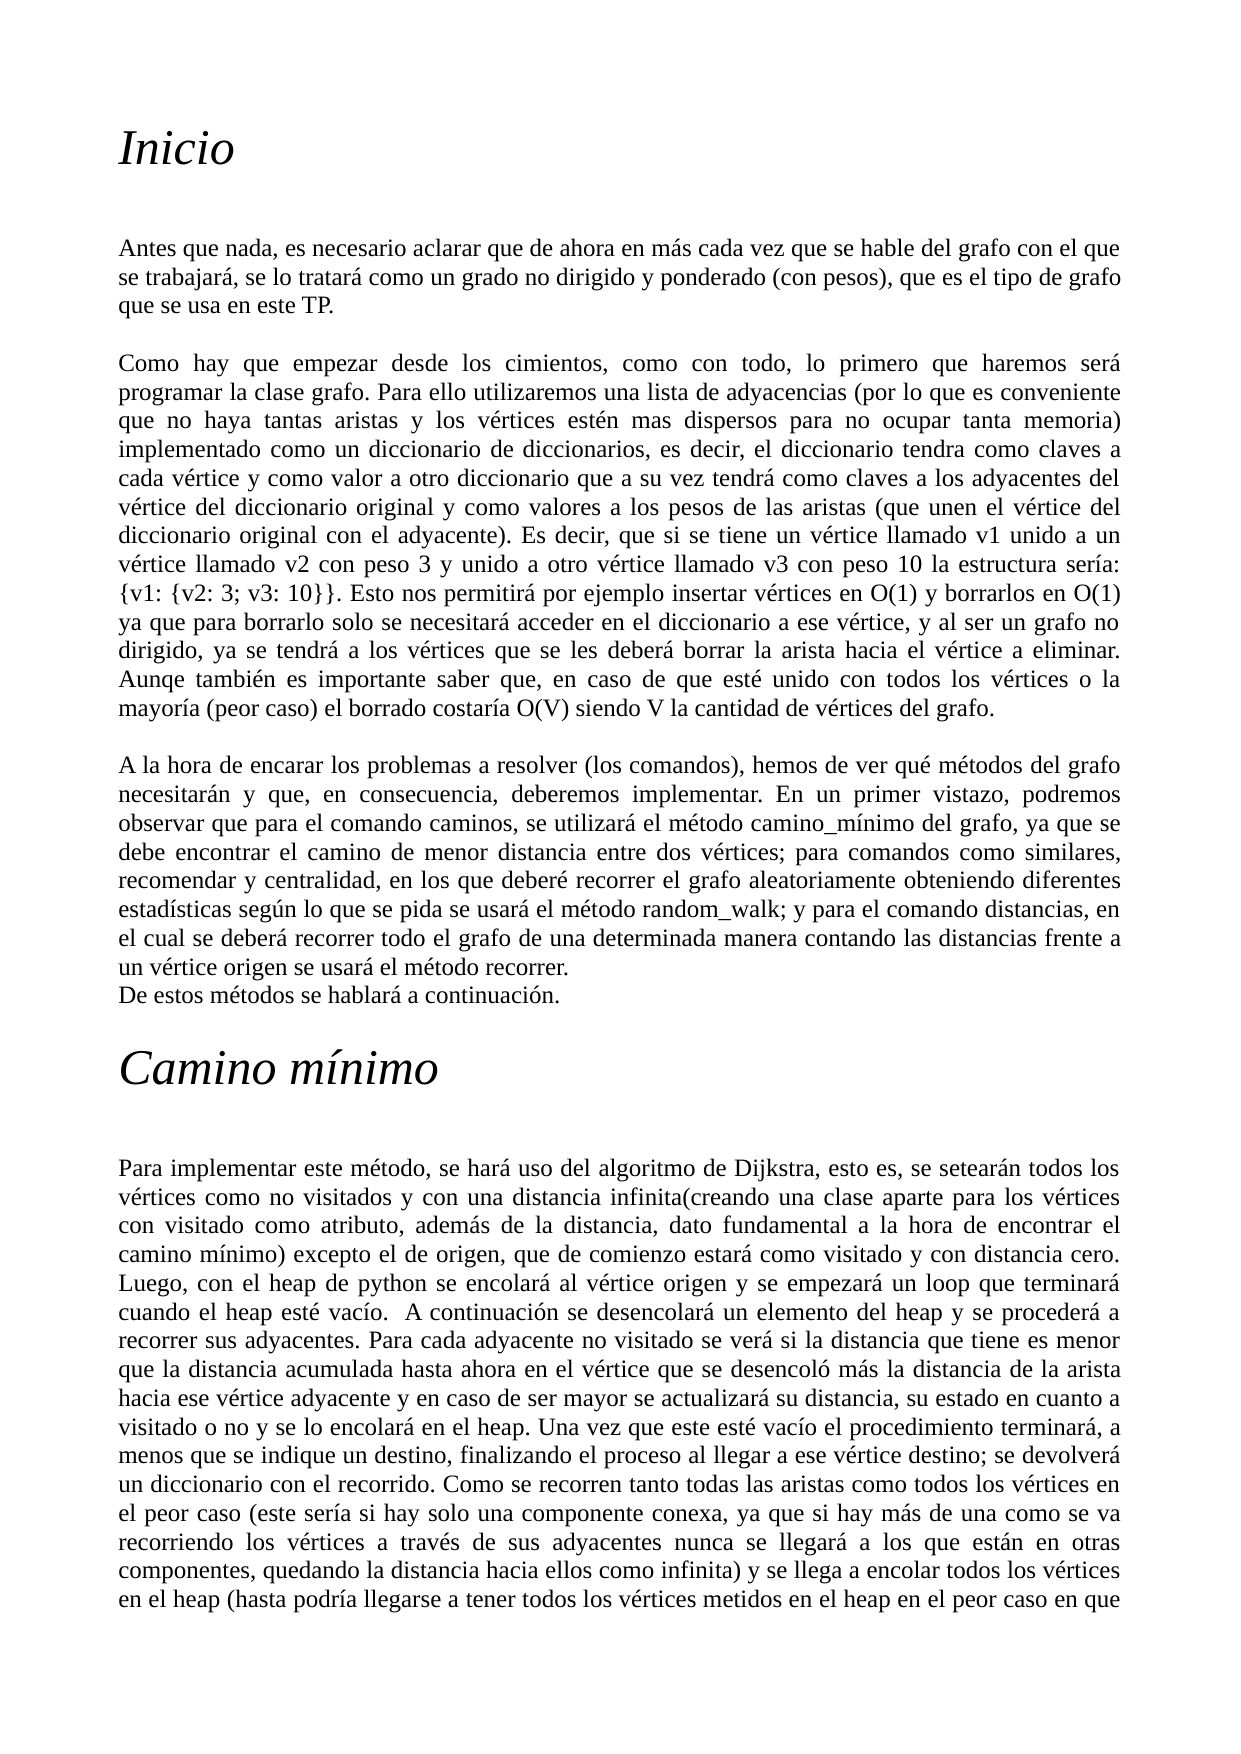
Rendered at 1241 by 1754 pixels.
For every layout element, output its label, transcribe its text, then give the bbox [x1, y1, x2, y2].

text Inicio [118, 118, 1122, 176]
text A la hora de encarar los problemas a resolver (los comandos), hemos de ver qué métodos del grafo necesitarán y que, en consecuencia, deberemos implementar. En un primer vistazo, podremos observar que para el comando caminos, se utilizará el método camino_mínimo del grafo, ya que se debe encontrar el camino de menor distancia entre dos vértices; para comandos como similares, recomendar y centralidad, en los que deberé recorrer el grafo aleatoriamente obteniendo diferentes estadísticas según lo que se pida se usará el método random_walk; y para el comando distancias, en el cual se deberá recorrer todo el grafo de una determinada manera contando las distancias frente a un vértice origen se usará el método recorrer. [118, 751, 1122, 981]
text Para implementar este método, se hará uso del algoritmo de Dijkstra, esto es, se setearán todos los vértices como no visitados y con una distancia infinita(creando una clase aparte para los vértices con visitado como atributo, además de la distancia, dato fundamental a la hora de encontrar el camino mínimo) excepto el de origen, que de comienzo estará como visitado y con distancia cero. Luego, con el heap de python se encolará al vértice origen y se empezará un loop que terminará cuando el heap esté vacío. A continuación se desencolará un elemento del heap y se procederá a recorrer sus adyacentes. Para cada adyacente no visitado se verá si la distancia que tiene es menor que la distancia acumulada hasta ahora en el vértice que se desencoló más la distancia de la arista hacia ese vértice adyacente y en caso de ser mayor se actualizará su distancia, su estado en cuanto a visitado o no y se lo encolará en el heap. Una vez que este esté vacío el procedimiento terminará, a menos que se indique un destino, finalizando el proceso al llegar a ese vértice destino; se devolverá un diccionario con el recorrido. Como se recorren tanto todas las aristas como todos los vértices en el peor caso (este sería si hay solo una componente conexa, ya que si hay más de una como se va recorriendo los vértices a través de sus adyacentes nunca se llegará a los que están en otras componentes, quedando la distancia hacia ellos como infinita) y se llega a encolar todos los vértices en el heap (hasta podría llegarse a tener todos los vértices metidos en el heap en el peor caso en que [118, 1153, 1122, 1613]
text Antes que nada, es necesario aclarar que de ahora en más cada vez que se hable del grafo con el que se trabajará, se lo tratará como un grado no dirigido y ponderado (con pesos), que es el tipo de grafo que se usa en este TP. [118, 233, 1122, 319]
text De estos métodos se hablará a continuación. [118, 981, 1122, 1009]
text Como hay que empezar desde los cimientos, como con todo, lo primero que haremos será programar la clase grafo. Para ello utilizaremos una lista de adyacencias (por lo que es conveniente que no haya tantas aristas y los vértices estén mas dispersos para no ocupar tanta memoria) implementado como un diccionario de diccionarios, es decir, el diccionario tendra como claves a cada vértice y como valor a otro diccionario que a su vez tendrá como claves a los adyacentes del vértice del diccionario original y como valores a los pesos de las aristas (que unen el vértice del diccionario original con el adyacente). Es decir, que si se tiene un vértice llamado v1 unido a un vértice llamado v2 con peso 3 y unido a otro vértice llamado v3 con peso 10 la estructura sería: {v1: {v2: 3; v3: 10}}. Esto nos permitirá por ejemplo insertar vértices en O(1) y borrarlos en O(1) ya que para borrarlo solo se necesitará acceder en el diccionario a ese vértice, y al ser un grafo no dirigido, ya se tendrá a los vértices que se les deberá borrar la arista hacia el vértice a eliminar. Aunqe también es importante saber que, en caso de que esté unido con todos los vértices o la mayoría (peor caso) el borrado costaría O(V) siendo V la cantidad de vértices del grafo. [118, 348, 1122, 722]
text Camino mínimo [118, 1038, 1122, 1096]
